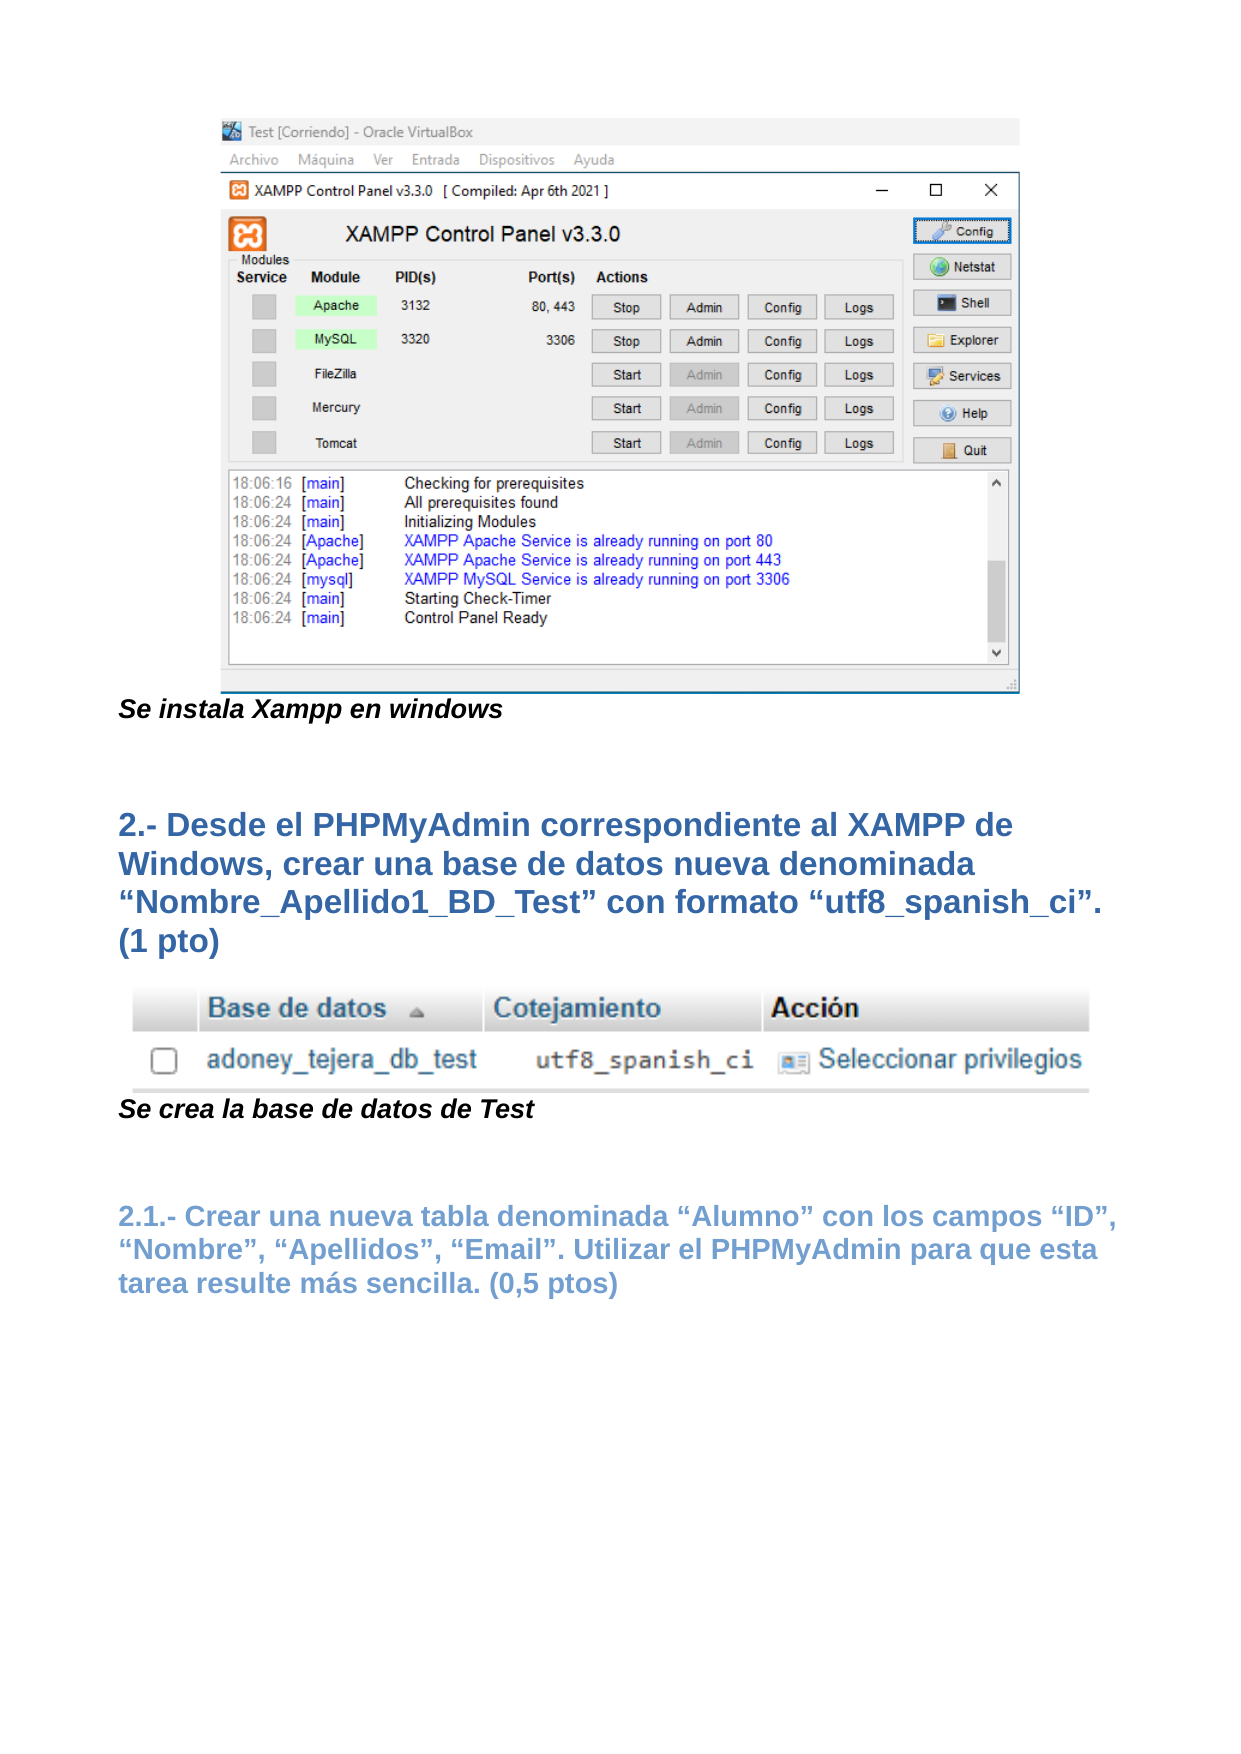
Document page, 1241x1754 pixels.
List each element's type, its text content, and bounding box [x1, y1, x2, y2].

subtitle Se instala Xampp en windows [118, 118, 1122, 724]
subtitle Se crea la base de datos de Test [118, 1093, 1122, 1124]
subtitle 2.1.- Crear una nueva tabla denominada “Alumno” con los campos “ID”, “Nombre”, “Apellidos”, “Email”. Utilizar el PHPMyAdmin para que esta tarea resulte más sencilla. (0,5 ptos) [118, 1199, 1122, 1299]
picture [117, 971, 1123, 1093]
subtitle 2.- Desde el PHPMyAdmin correspondiente al XAMPP de Windows, crear una base de datos nueva denominada “Nombre_Apellido1_BD_Test” con formato “utf8_spanish_ci”. (1 pto) [118, 805, 1122, 959]
picture [220, 118, 1020, 692]
